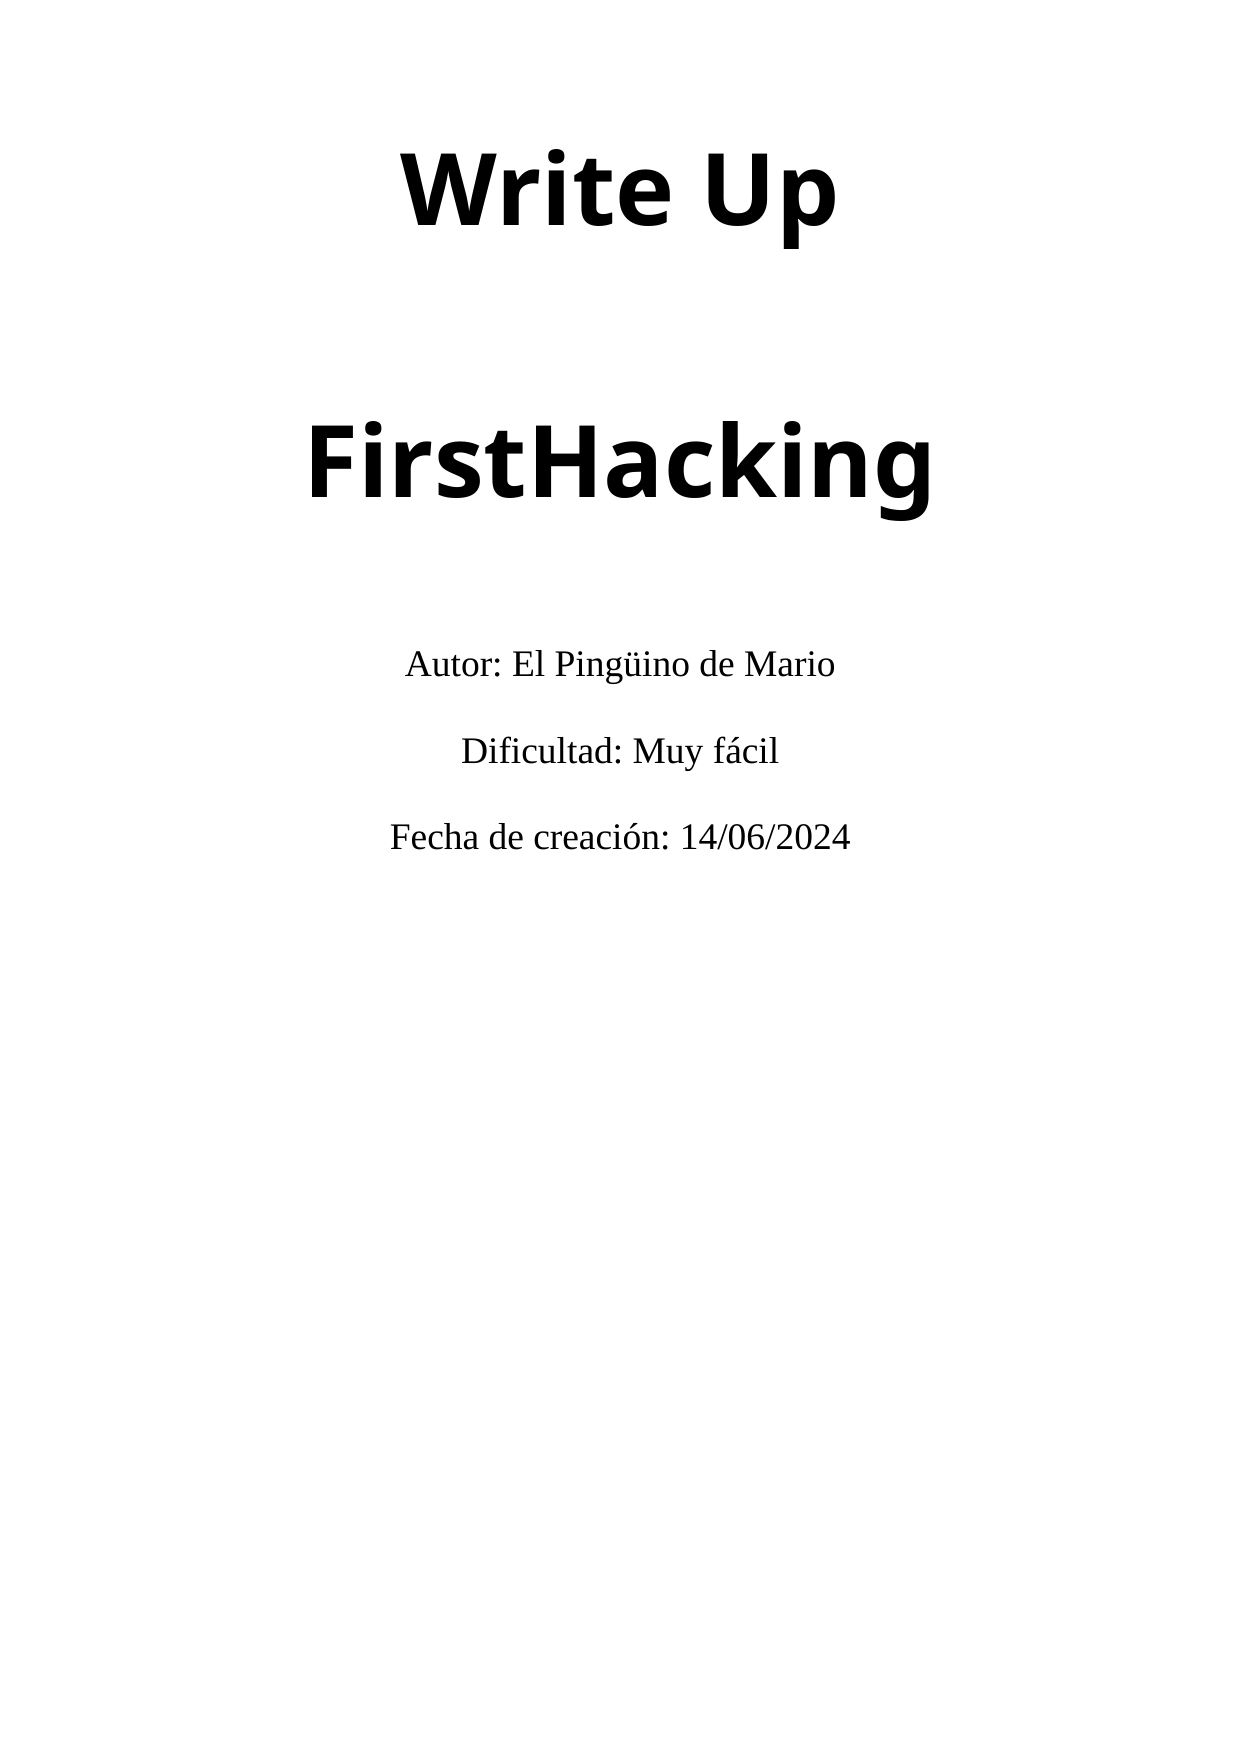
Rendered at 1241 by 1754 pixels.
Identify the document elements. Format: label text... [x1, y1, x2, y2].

text Autor: El Pingüino de Mario [118, 642, 1122, 685]
text Write Up [118, 118, 1122, 254]
text Fecha de creación: 14/06/2024 [118, 814, 1122, 857]
text FirstHacking [118, 391, 1122, 527]
text Dificultad: Muy fácil [118, 728, 1122, 771]
